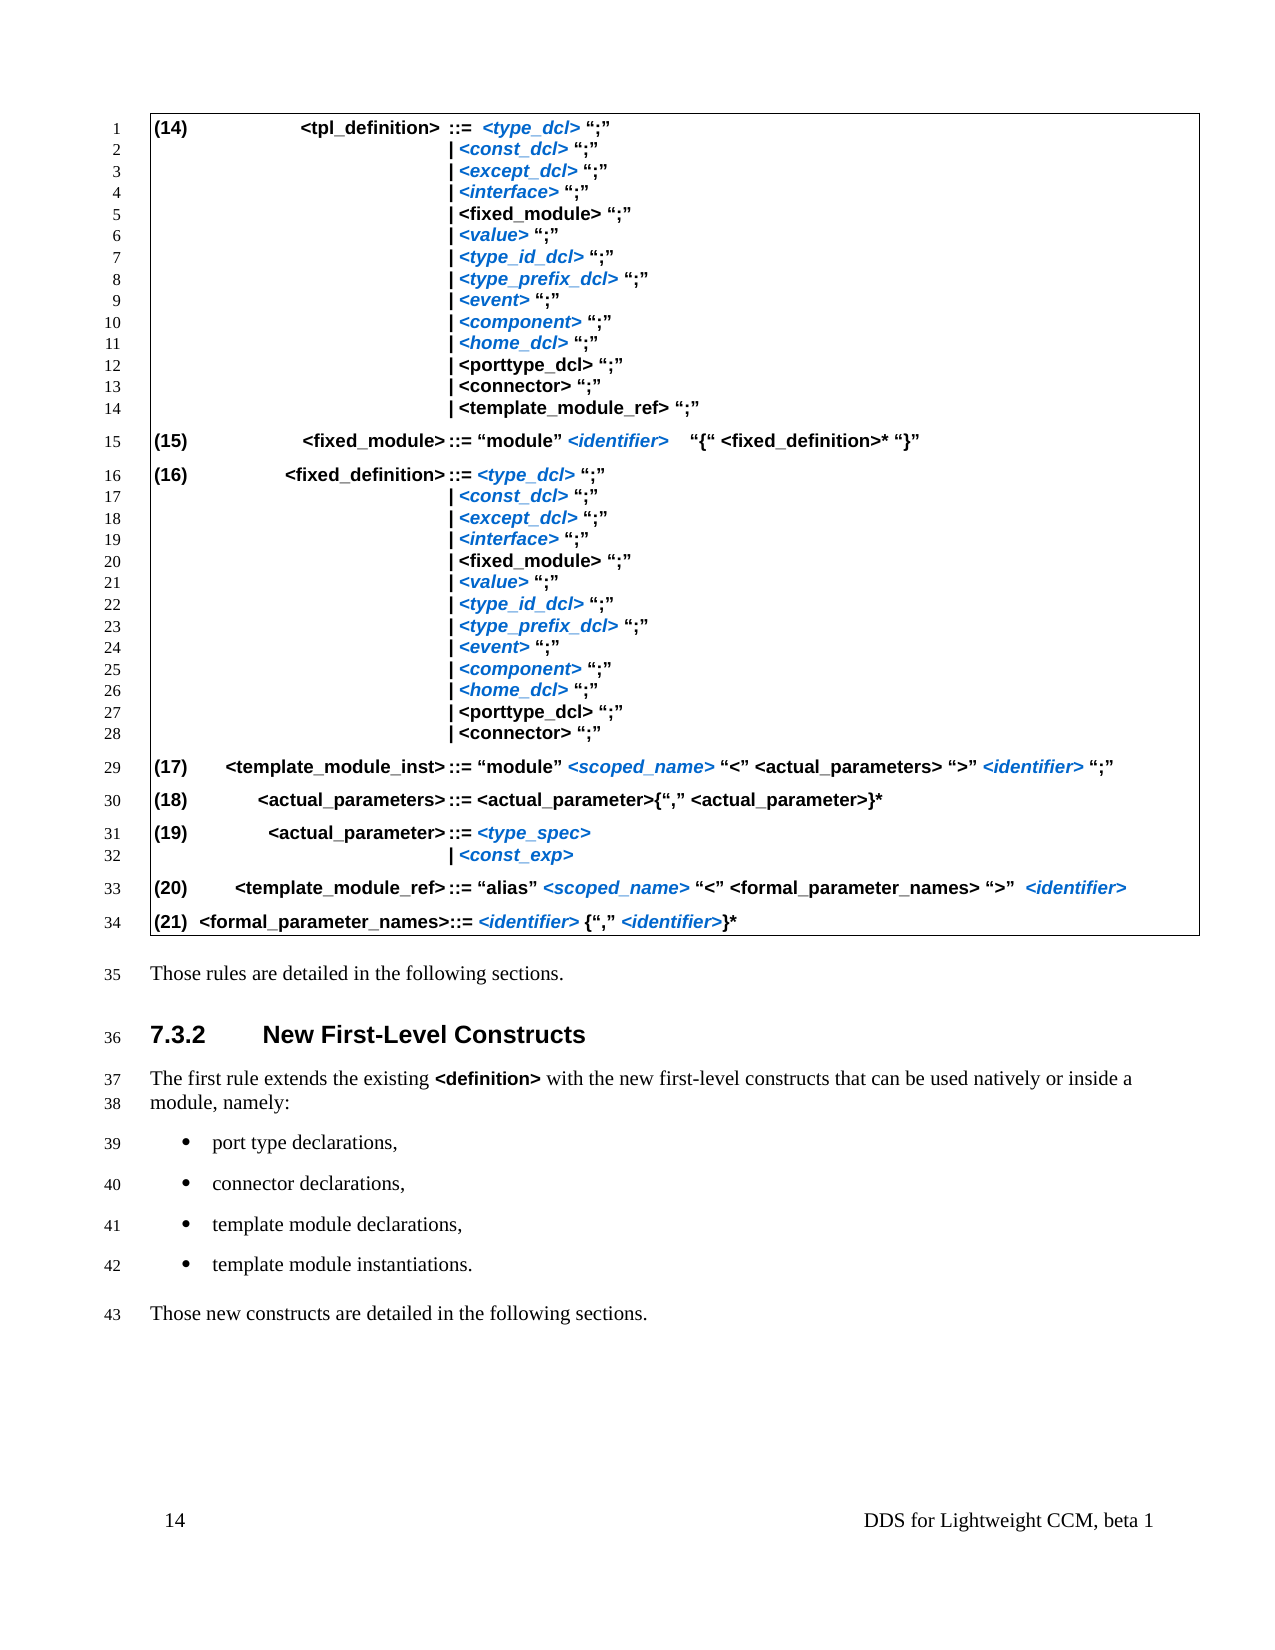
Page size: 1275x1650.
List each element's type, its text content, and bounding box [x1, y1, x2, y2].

list connector declarations, [182, 1171, 1200, 1195]
text The first rule extends the existing <definition> with the new first-level constructs that can be used natively or inside a module, namely: [150, 1066, 1200, 1114]
list <actual_parameter> ::= <type_spec> | <const_exp> [151, 818, 1199, 865]
list <tpl_definition> ::= <type_dcl> “;” | <const_dcl> “;” | <except_dcl> “;” | <interface> “;” | <fixed_module> “;” | <value> “;” | <type_id_dcl> “;” | <type_prefix_dcl> “;” | <event> “;” | <component> “;” | <home_dcl> “;” | <porttype_dcl> “;” | <connector> “;” | <template_module_ref> “;” [151, 114, 1199, 418]
subtitle New First-Level Constructs [150, 1020, 1200, 1049]
text Those new constructs are detailed in the following sections. [150, 1301, 1200, 1325]
list <template_module_ref> ::= “alias” <scoped_name> “<” <formal_parameter_names> “>” <identifier> [151, 873, 1199, 899]
list template module instantiations. [182, 1252, 1200, 1276]
list <template_module_inst> ::= “module” <scoped_name> “<” <actual_parameters> “>” <identifier> “;” [151, 752, 1199, 777]
list <fixed_definition> ::= <type_dcl> “;” | <const_dcl> “;” | <except_dcl> “;” | <interface> “;” | <fixed_module> “;” | <value> “;” | <type_id_dcl> “;” | <type_prefix_dcl> “;” | <event> “;” | <component> “;” | <home_dcl> “;” | <porttype_dcl> “;” | <connector> “;” [151, 459, 1199, 744]
list template module declarations, [182, 1212, 1200, 1236]
list <actual_parameters> ::= <actual_parameter>{“,” <actual_parameter>}* [151, 785, 1199, 810]
text Those rules are detailed in the following sections. [150, 961, 1200, 985]
list <fixed_module> ::= “module” <identifier> “{“ <fixed_definition>* “}” [151, 426, 1199, 452]
list <formal_parameter_names>::= <identifier> {“,” <identifier>}* [151, 906, 1199, 935]
list port type declarations, [182, 1130, 1200, 1154]
